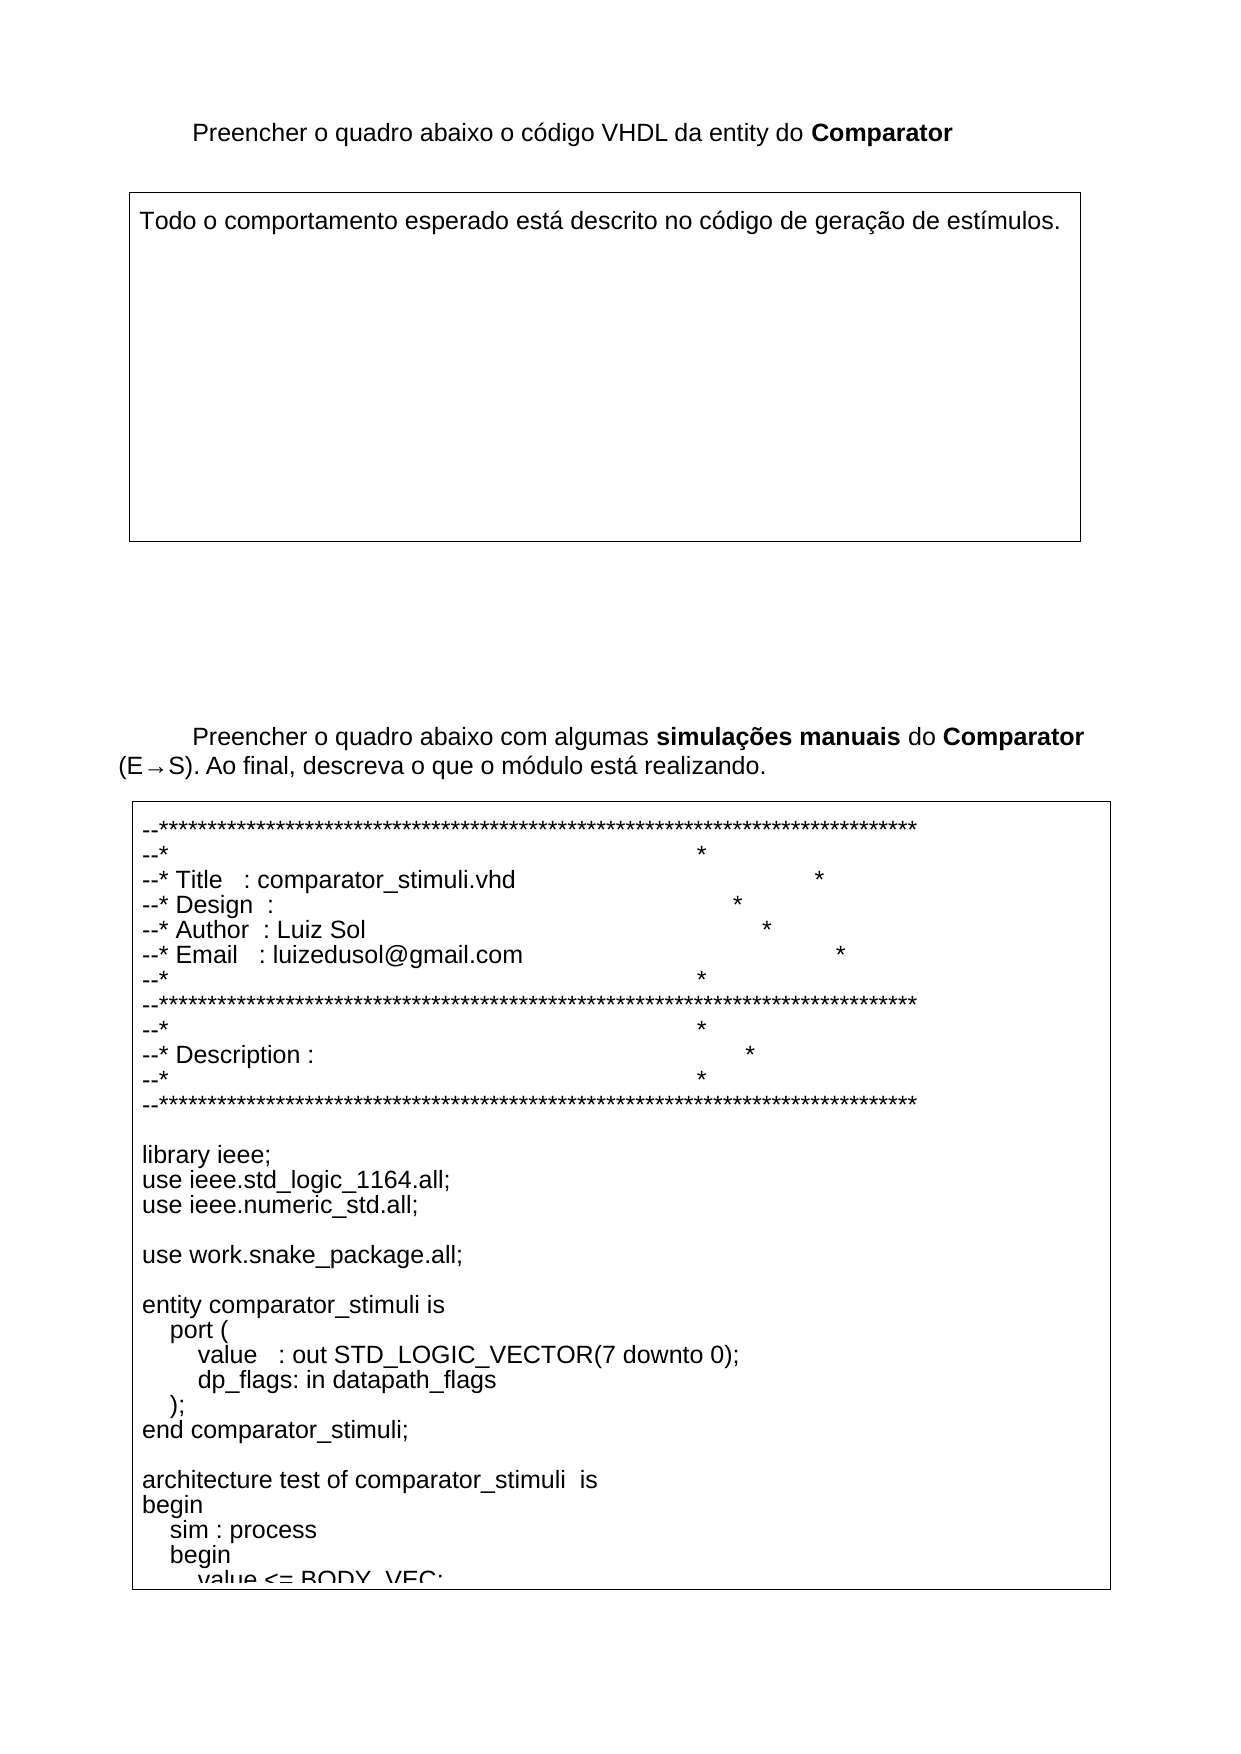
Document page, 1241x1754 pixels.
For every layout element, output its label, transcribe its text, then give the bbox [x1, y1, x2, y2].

text Preencher o quadro abaixo com algumas simulações manuais do Comparator (E→S). Ao final, descreva o que o módulo está realizando. [118, 722, 1122, 779]
text Preencher o quadro abaixo o código VHDL da entity do Comparator [118, 118, 1122, 147]
